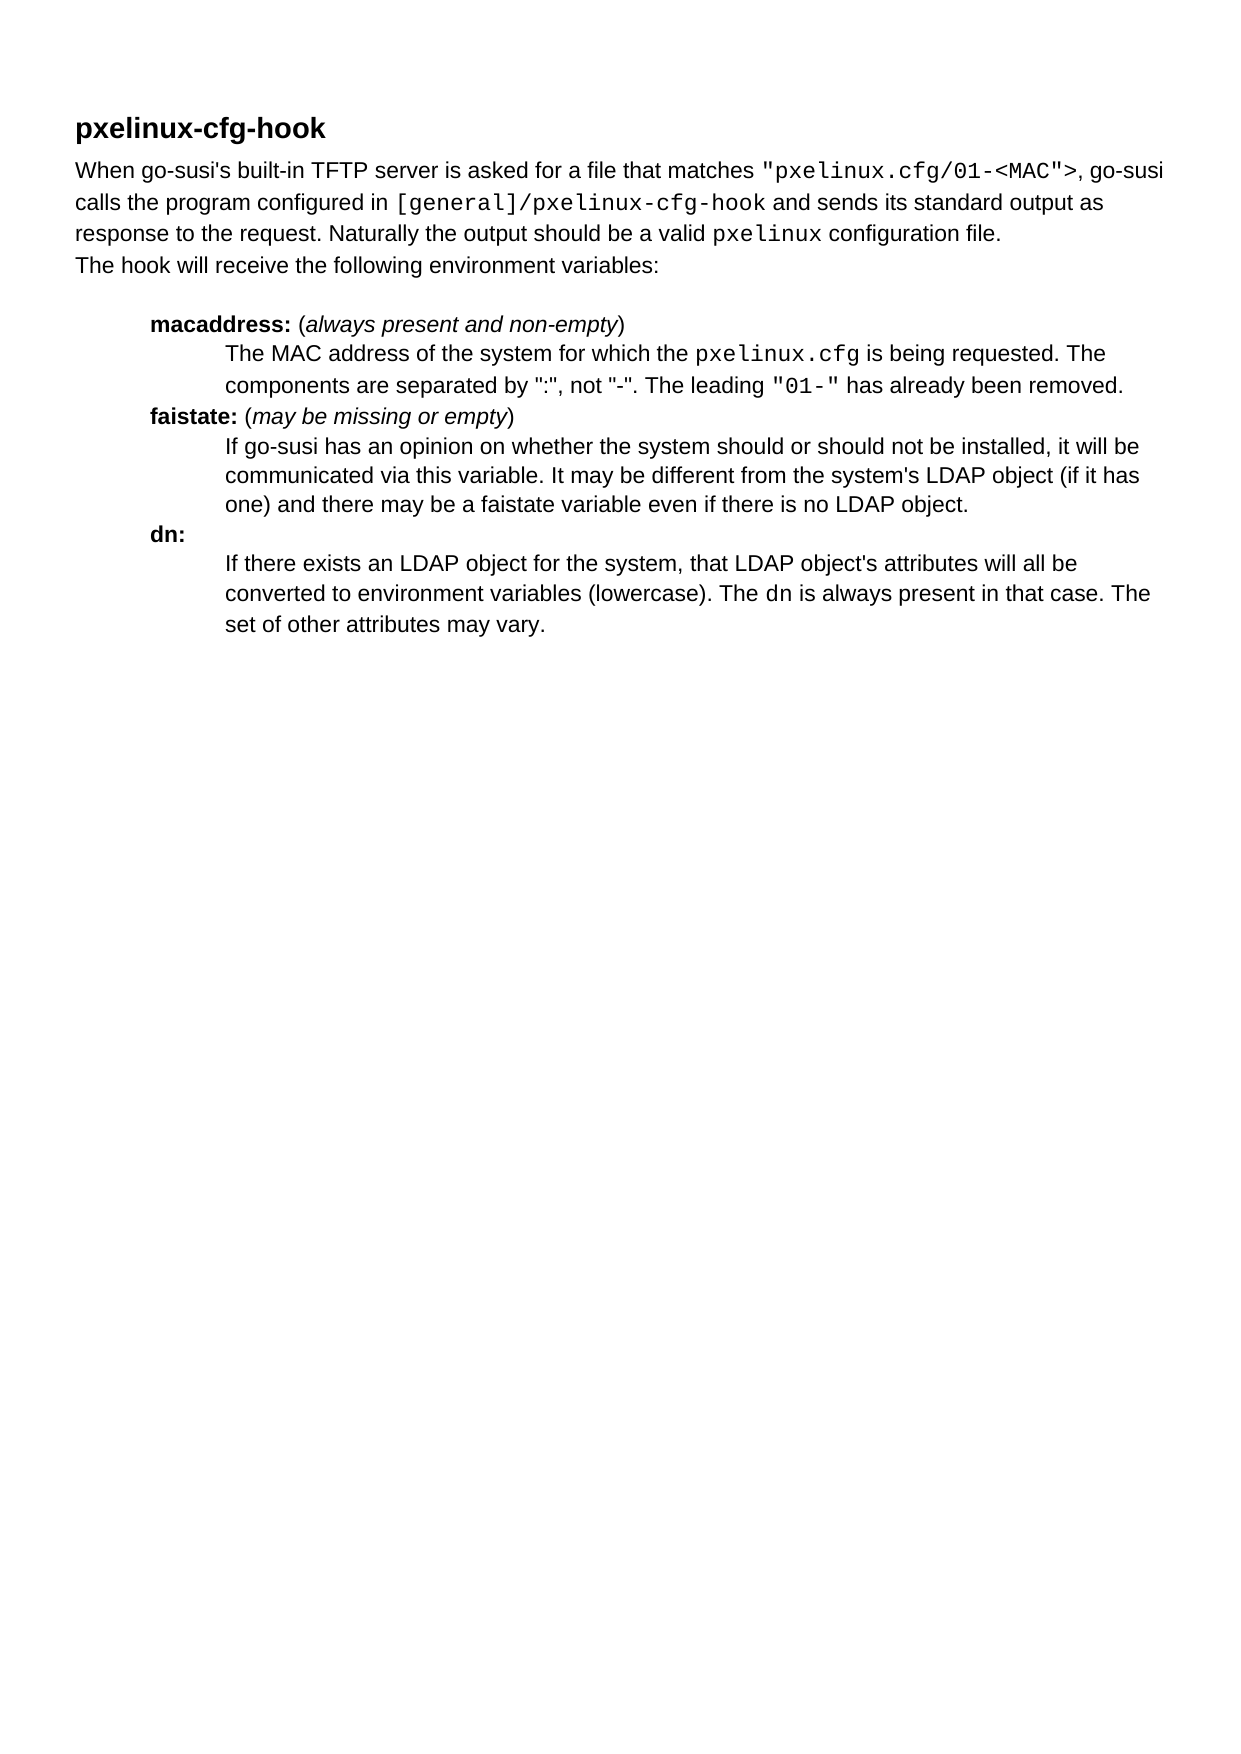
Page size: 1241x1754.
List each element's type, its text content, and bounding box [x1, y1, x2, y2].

text When go-susi's built-in TFTP server is asked for a file that matches "pxelinux.cfg/01-<MAC">, go-susi calls the program configured in [general]/pxelinux-cfg-hook and sends its standard output as response to the request. Naturally the output should be a valid pxelinux configuration file. [75, 158, 1165, 249]
text faistate: (may be missing or empty) [150, 404, 1165, 430]
subtitle pxelinux-cfg-hook [75, 112, 1165, 145]
text If go-susi has an opinion on whether the system should or should not be installed, it will be communicated via this variable. It may be different from the system's LDAP object (if it has one) and there may be a faistate variable even if there is no LDAP object. [225, 433, 1165, 518]
text If there exists an LDAP object for the system, that LDAP object's attributes will all be converted to environment variables (lowercase). The dn is always present in that case. The set of other attributes may vary. [225, 551, 1165, 637]
text The MAC address of the system for which the pxelinux.cfg is being requested. The components are separated by ":", not "-". The leading "01-" has already been removed. [225, 341, 1165, 400]
text The hook will receive the following environment variables: [75, 253, 1165, 278]
text dn: [150, 522, 1165, 547]
text macaddress: (always present and non-empty) [150, 312, 1165, 337]
